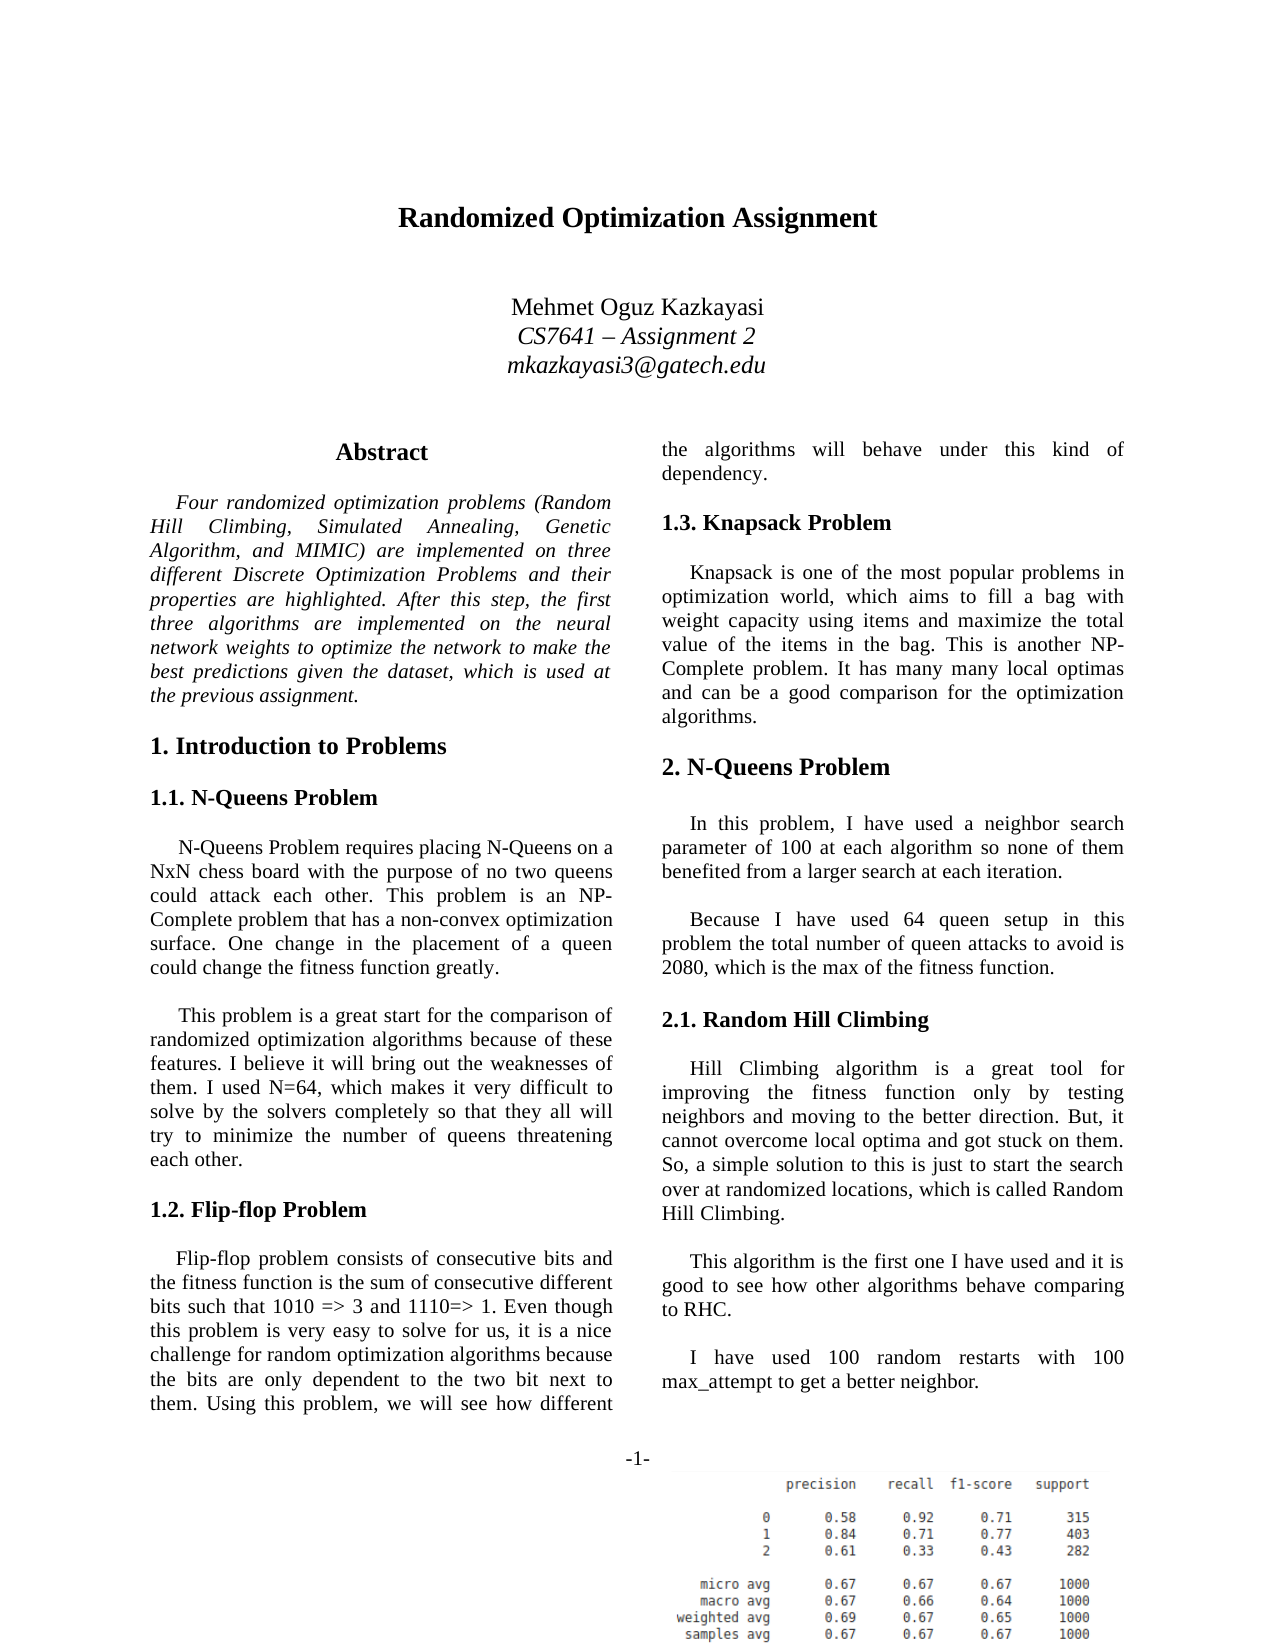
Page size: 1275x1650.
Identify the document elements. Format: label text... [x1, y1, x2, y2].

text This problem is a great start for the comparison of randomized optimization algorithms because of these features. I believe it will bring out the weaknesses of them. I used N=64, which makes it very difficult to solve by the solvers completely so that they all will try to minimize the number of queens threatening each other. [150, 1003, 614, 1171]
text mkazkayasi3@gatech.edu [150, 350, 1125, 379]
title Abstract [150, 437, 614, 466]
text N-Queens Problem requires placing N-Queens on a NxN chess board with the purpose of no two queens could attack each other. This problem is an NP-Complete problem that has a non-convex optimization surface. One change in the placement of a queen could change the fitness function greatly. [150, 834, 614, 979]
text In this problem, I have used a neighbor search parameter of 100 at each algorithm so none of them benefited from a larger search at each iteration. [662, 810, 1125, 883]
picture [646, 1471, 1110, 1650]
text Mehmet Oguz Kazkayasi [150, 292, 1125, 321]
subtitle 1.1. N-Queens Problem [150, 784, 614, 810]
text I have used 100 random restarts with 100 max_attempt to get a better neighbor. [662, 1345, 1125, 1393]
text Because I have used 64 queen setup in this problem the total number of queen attacks to avoid is 2080, which is the max of the fitness function. [662, 907, 1125, 979]
text Flip-flop problem consists of consecutive bits and the fitness function is the sum of consecutive different bits such that 1010 => 3 and 1110=> 1. Even though this problem is very easy to solve for us, it is a nice challenge for random optimization algorithms because the bits are only dependent to the two bit next to them. Using this problem, we will see how different [150, 1246, 614, 1414]
subtitle 1.2. Flip-flop Problem [150, 1195, 614, 1222]
subtitle 2. N-Queens Problem [662, 752, 1125, 781]
text Knapsack is one of the most popular problems in optimization world, which aims to fill a bag with weight capacity using items and maximize the total value of the items in the bag. This is another NP-Complete problem. It has many many local optimas and can be a good comparison for the optimization algorithms. [662, 560, 1125, 728]
text Four randomized optimization problems (Random Hill Climbing, Simulated Annealing, Genetic Algorithm, and MIMIC) are implemented on three different Discrete Optimization Problems and their properties are highlighted. After this step, the first three algorithms are implemented on the neural network weights to optimize the network to make the best predictions given the dataset, which is used at the previous assignment. [150, 490, 614, 707]
text CS7641 – Assignment 2 [150, 321, 1125, 350]
subtitle 1.3. Knapsack Problem [662, 509, 1125, 536]
title Randomized Optimization Assignment [150, 200, 1125, 233]
subtitle 2.1. Random Hill Climbing [662, 1005, 1125, 1032]
text Hill Climbing algorithm is a great tool for improving the fitness function only by testing neighbors and moving to the better direction. But, it cannot overcome local optima and got stuck on them. So, a simple solution to this is just to start the search over at randomized locations, which is called Random Hill Climbing. [662, 1056, 1125, 1224]
subtitle 1. Introduction to Problems [150, 731, 614, 760]
text the algorithms will behave under this kind of dependency. [662, 437, 1125, 485]
text This algorithm is the first one I have used and it is good to see how other algorithms behave comparing to RHC. [662, 1248, 1125, 1321]
